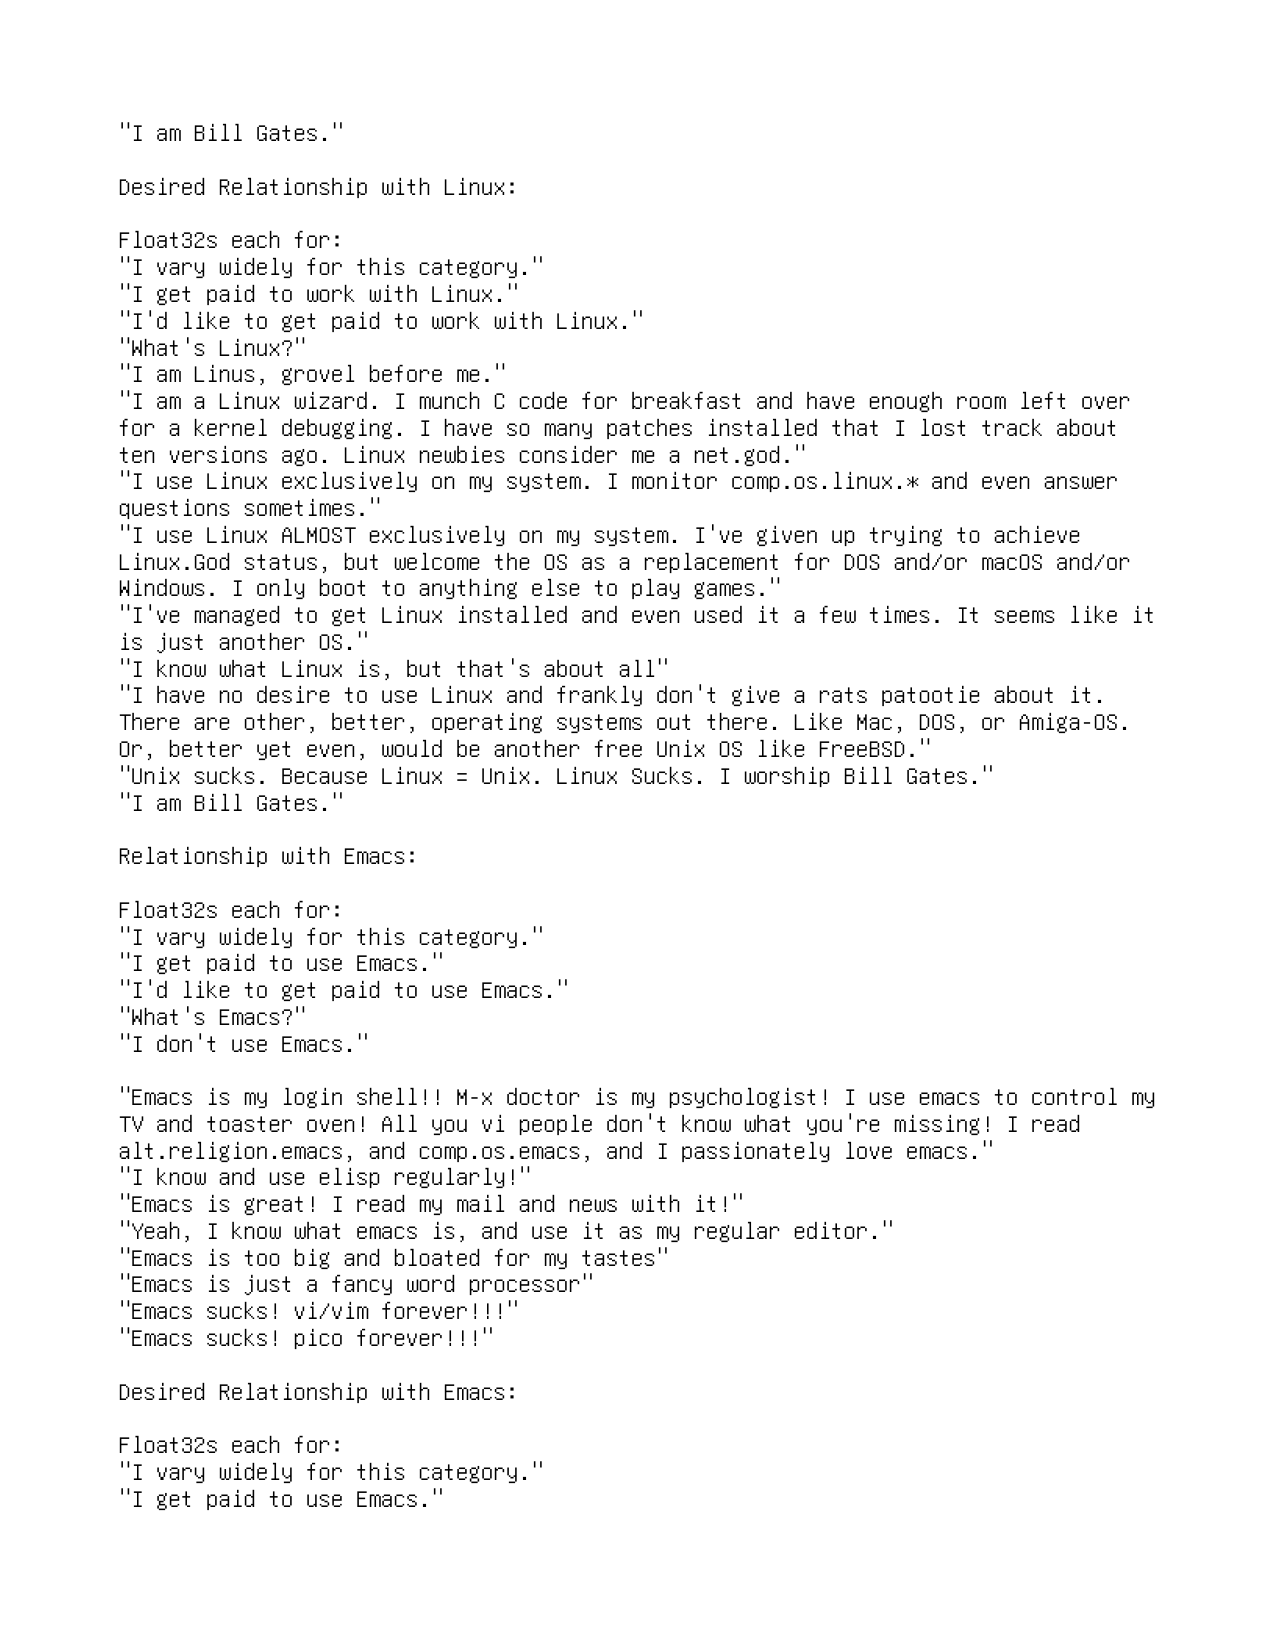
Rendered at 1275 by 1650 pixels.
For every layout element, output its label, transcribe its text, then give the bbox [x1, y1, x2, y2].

text "I get paid to work with Linux." [118, 279, 1157, 306]
text "I am Linus, grovel before me." [118, 359, 1157, 386]
text "I am a Linux wizard. I munch C code for breakfast and have enough room left over for a kernel debugging. I have so many patches installed that I lost track about ten versions ago. Linux newbies consider me a net.god." [118, 386, 1157, 466]
text "I don't use Emacs." [118, 1028, 1157, 1055]
text "I use Linux ALMOST exclusively on my system. I've given up trying to achieve Linux.God status, but welcome the OS as a replacement for DOS and/or macOS and/or Windows. I only boot to anything else to play games." [118, 520, 1157, 600]
text "Unix sucks. Because Linux = Unix. Linux Sucks. I worship Bill Gates." [118, 761, 1157, 787]
text "Yeah, I know what emacs is, and use it as my regular editor." [118, 1216, 1157, 1242]
text "I'd like to get paid to work with Linux." [118, 306, 1157, 332]
text "I vary widely for this category." [118, 252, 1157, 279]
text Float32s each for: [118, 894, 1157, 921]
text Relationship with Emacs: [118, 841, 1157, 868]
text "Emacs is too big and bloated for my tastes" [118, 1242, 1157, 1269]
text "I am Bill Gates." [118, 118, 1157, 145]
text "Emacs is just a fancy word processor" [118, 1269, 1157, 1296]
text "I have no desire to use Linux and frankly don't give a rats patootie about it. There are other, better, operating systems out there. Like Mac, DOS, or Amiga-OS. Or, better yet even, would be another free Unix OS like FreeBSD." [118, 680, 1157, 761]
text Float32s each for: [118, 1430, 1157, 1457]
text "I know what Linux is, but that's about all" [118, 653, 1157, 680]
text "I get paid to use Emacs." [118, 948, 1157, 975]
text "Emacs sucks! pico forever!!!" [118, 1323, 1157, 1349]
text "I get paid to use Emacs." [118, 1483, 1157, 1510]
text "Emacs is great! I read my mail and news with it!" [118, 1189, 1157, 1216]
text "I vary widely for this category." [118, 1457, 1157, 1483]
text "I am Bill Gates." [118, 787, 1157, 814]
text Desired Relationship with Emacs: [118, 1376, 1157, 1403]
text Float32s each for: [118, 225, 1157, 252]
text "I use Linux exclusively on my system. I monitor comp.os.linux.* and even answer questions sometimes." [118, 466, 1157, 520]
text Desired Relationship with Linux: [118, 172, 1157, 198]
text "Emacs sucks! vi/vim forever!!!" [118, 1296, 1157, 1323]
text "I know and use elisp regularly!" [118, 1162, 1157, 1189]
text "I've managed to get Linux installed and even used it a few times. It seems like it is just another OS." [118, 600, 1157, 653]
text "What's Linux?" [118, 332, 1157, 359]
text "I'd like to get paid to use Emacs." [118, 975, 1157, 1002]
text "Emacs is my login shell!! M-x doctor is my psychologist! I use emacs to control my TV and toaster oven! All you vi people don't know what you're missing! I read alt.religion.emacs, and comp.os.emacs, and I passionately love emacs." [118, 1082, 1157, 1162]
text "What's Emacs?" [118, 1002, 1157, 1028]
text "I vary widely for this category." [118, 921, 1157, 948]
